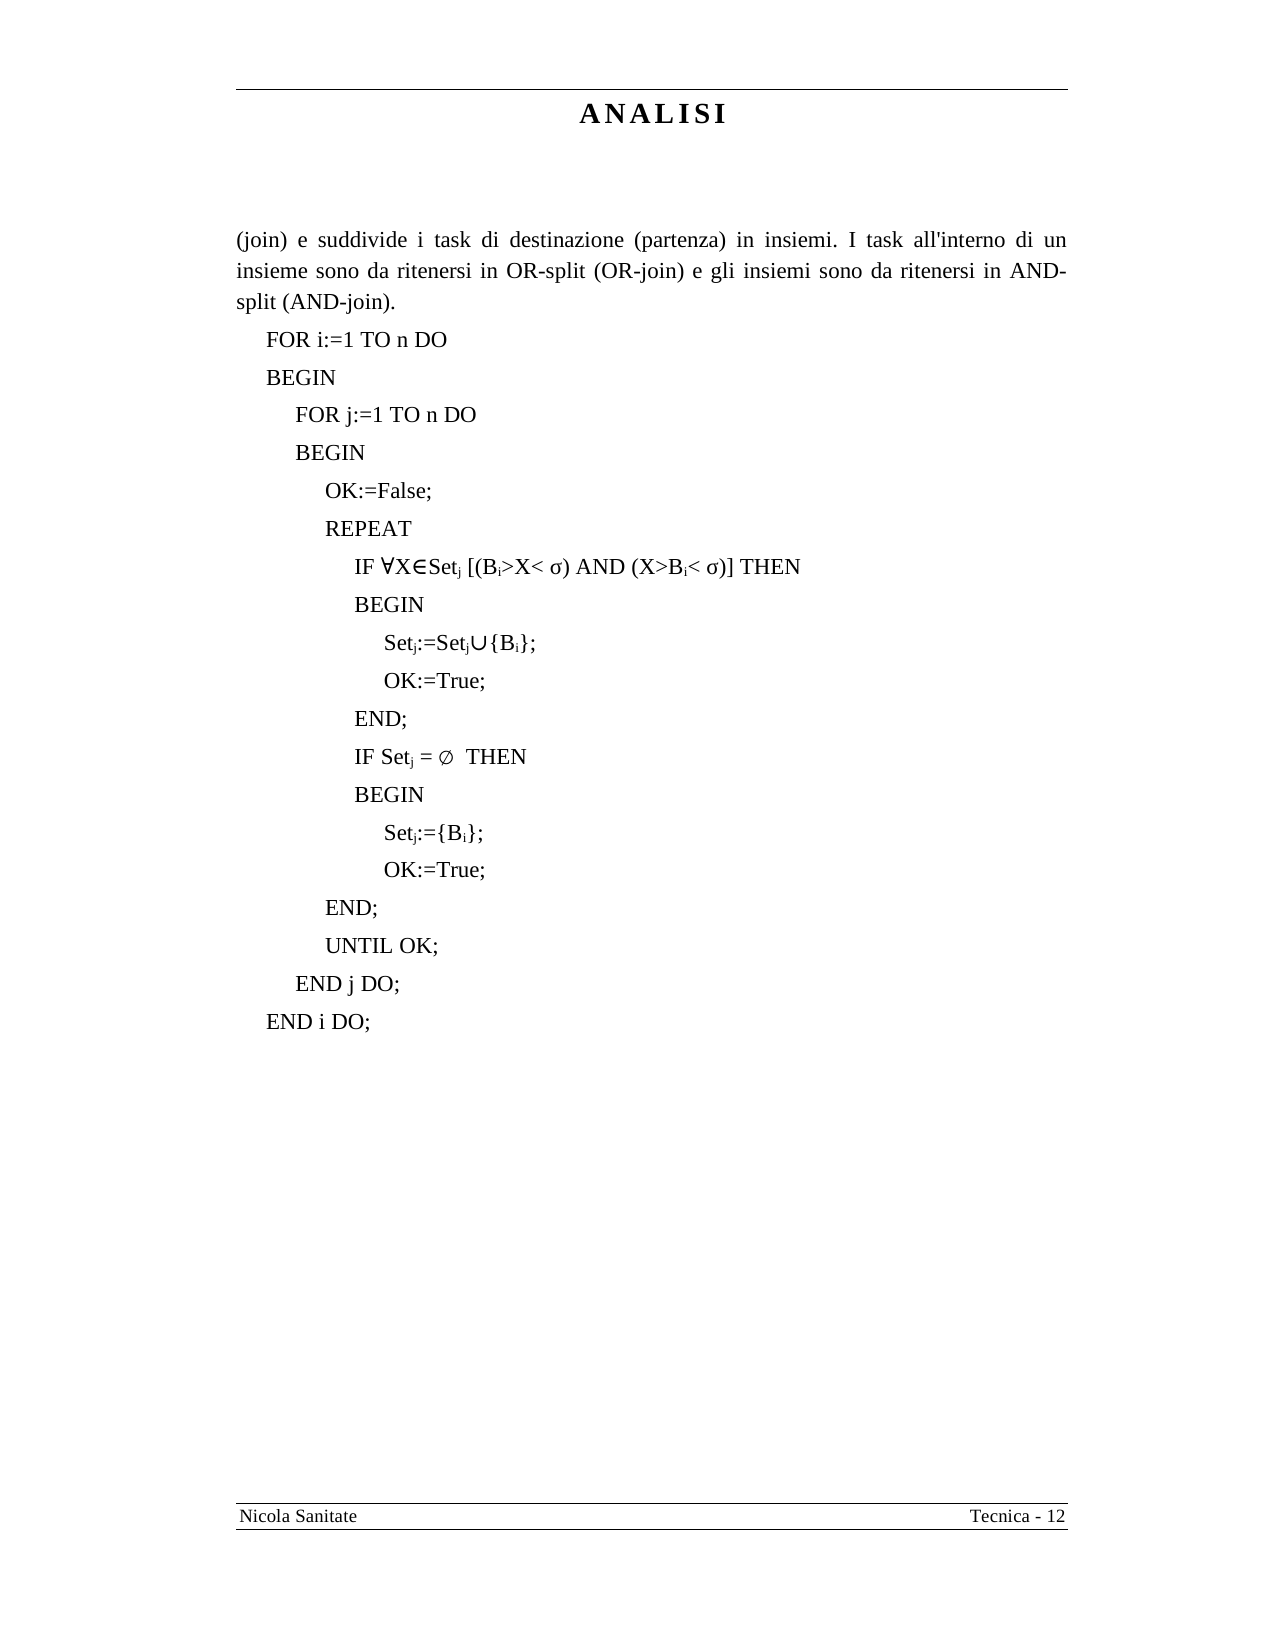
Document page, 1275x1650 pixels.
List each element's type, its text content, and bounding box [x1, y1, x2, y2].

text BEGIN [236, 782, 1068, 807]
text IF ∀X∈Setj [(Bi>X< σ) AND (X>Bi< σ)] THEN [236, 554, 1068, 579]
text END j DO; [236, 971, 1068, 997]
text END; [236, 706, 1068, 731]
text REPEAT [236, 516, 1068, 542]
text (join) e suddivide i task di destinazione (partenza) in insiemi. I task all'interno di un insieme sono da ritenersi in OR-split (OR-join) e gli insiemi sono da ritenersi in AND-split (AND-join). [236, 227, 1068, 314]
text FOR j:=1 TO n DO [236, 402, 1068, 428]
text OK:=True; [236, 668, 1068, 693]
text END; [236, 895, 1068, 921]
text BEGIN [236, 592, 1068, 617]
text OK:=True; [236, 857, 1068, 883]
text END i DO; [236, 1009, 1068, 1034]
text BEGIN [236, 364, 1068, 390]
text OK:=False; [236, 478, 1068, 504]
text Setj:={Bi}; [236, 819, 1068, 845]
text UNTIL OK; [236, 933, 1068, 959]
text Setj:=Setj∪{Bi}; [236, 630, 1068, 655]
text IF Setj = ∅ THEN [236, 744, 1068, 769]
text FOR i:=1 TO n DO [236, 327, 1068, 352]
text BEGIN [236, 440, 1068, 466]
